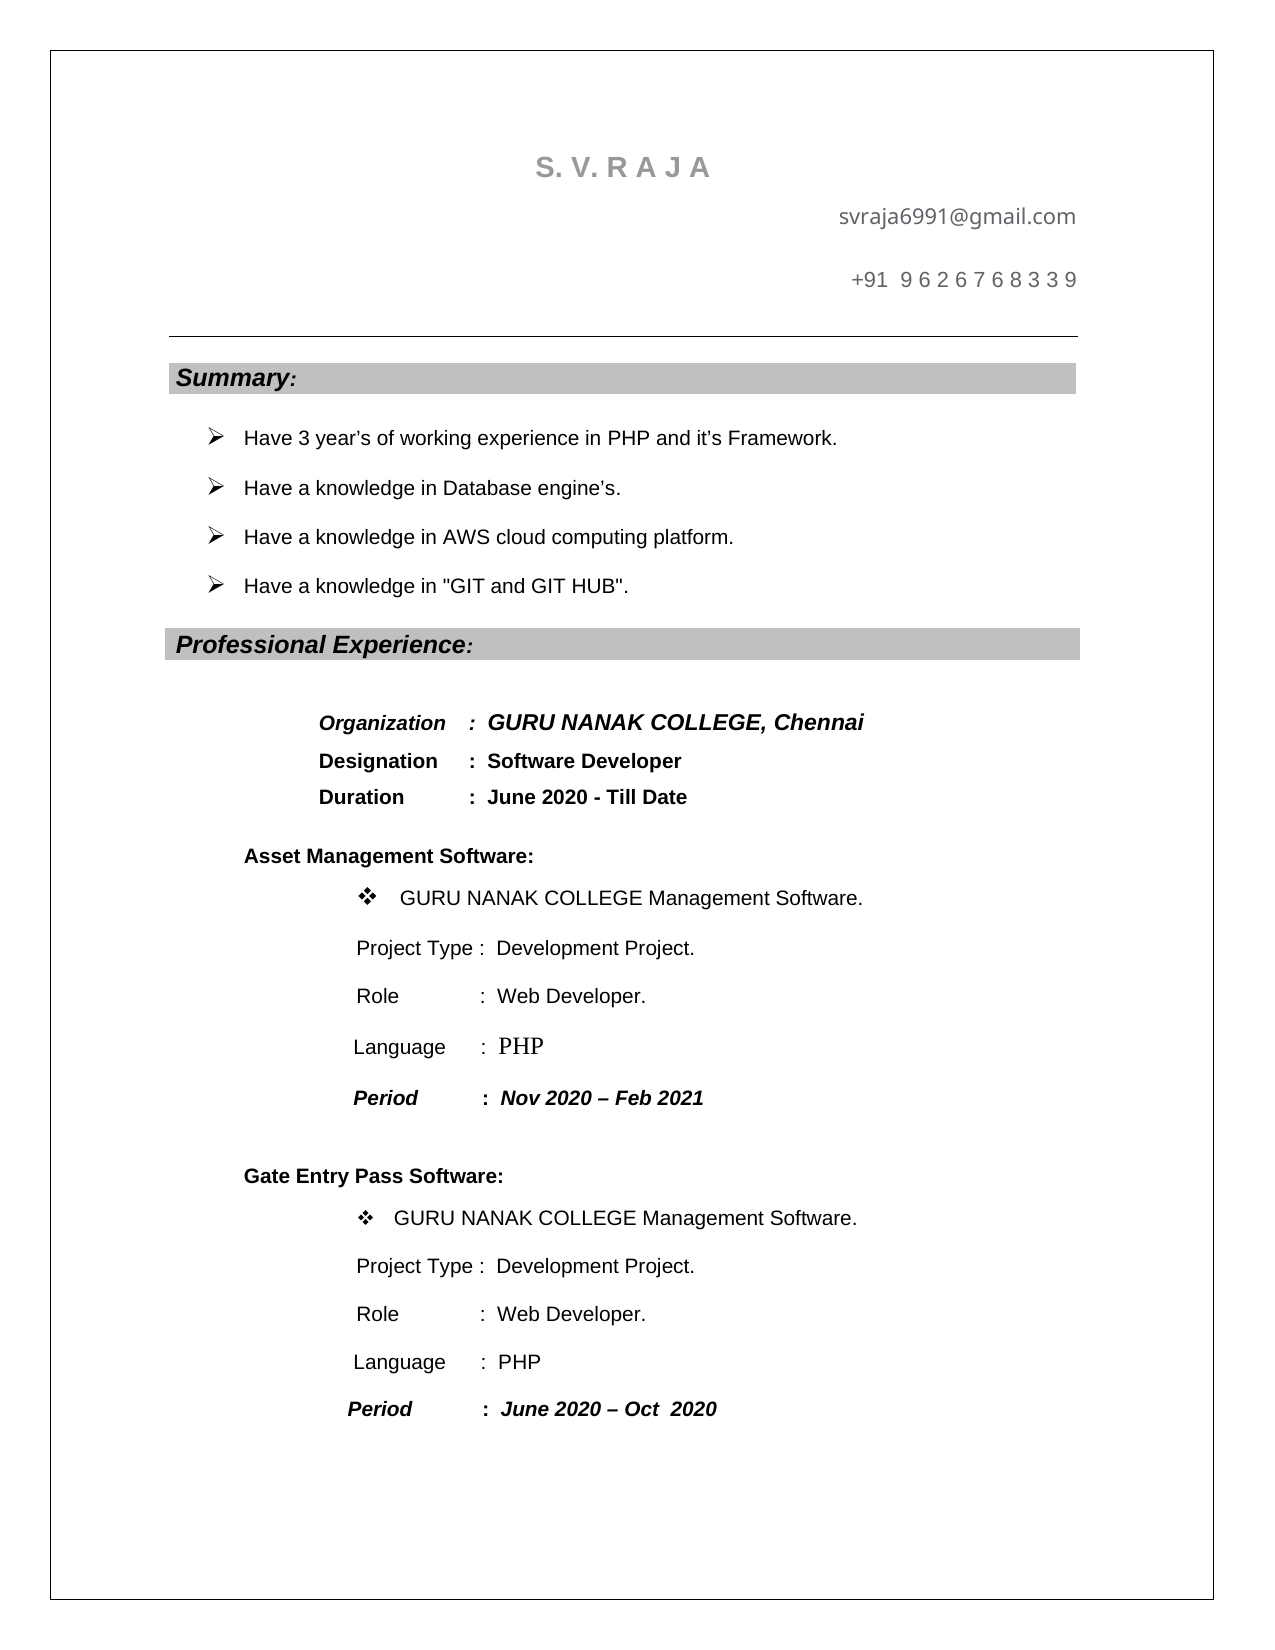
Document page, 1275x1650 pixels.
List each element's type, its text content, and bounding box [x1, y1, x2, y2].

text Duration : June 2020 - Till Date [169, 784, 1077, 808]
list Have a knowledge in Database engine’s. [206, 475, 1077, 500]
text S. V. R A J A [169, 150, 1077, 183]
text Role : Web Developer. [281, 983, 1077, 1007]
list Have a knowledge in "GIT and GIT HUB". [206, 574, 1077, 599]
list GURU NANAK COLLEGE Management Software. [356, 886, 1077, 911]
text Asset Management Software: [169, 844, 1077, 868]
text Language : PHP [169, 1349, 1077, 1373]
text Role : Web Developer. [281, 1302, 1077, 1326]
text Gate Entry Pass Software: [169, 1164, 1077, 1188]
text Organization : GURU NANAK COLLEGE, Chennai [169, 709, 1077, 735]
text Project Type : Development Project. [356, 1254, 1077, 1278]
text +91 9 6 2 6 7 6 8 3 3 9 [169, 267, 1077, 292]
text Language : PHP [169, 1031, 1077, 1060]
list Period : June 2020 – Oct 2020 [244, 1397, 1077, 1421]
list Have 3 year’s of working experience in PHP and it’s Framework. [206, 426, 1077, 451]
text Period : Nov 2020 – Feb 2021 [169, 1086, 1077, 1110]
text svraja6991@gmail.com [169, 201, 1077, 231]
text Project Type : Development Project. [356, 936, 1077, 959]
text Designation : Software Developer [169, 748, 1077, 772]
list Have a knowledge in AWS cloud computing platform. [206, 525, 1077, 550]
list GURU NANAK COLLEGE Management Software. [356, 1206, 1077, 1230]
